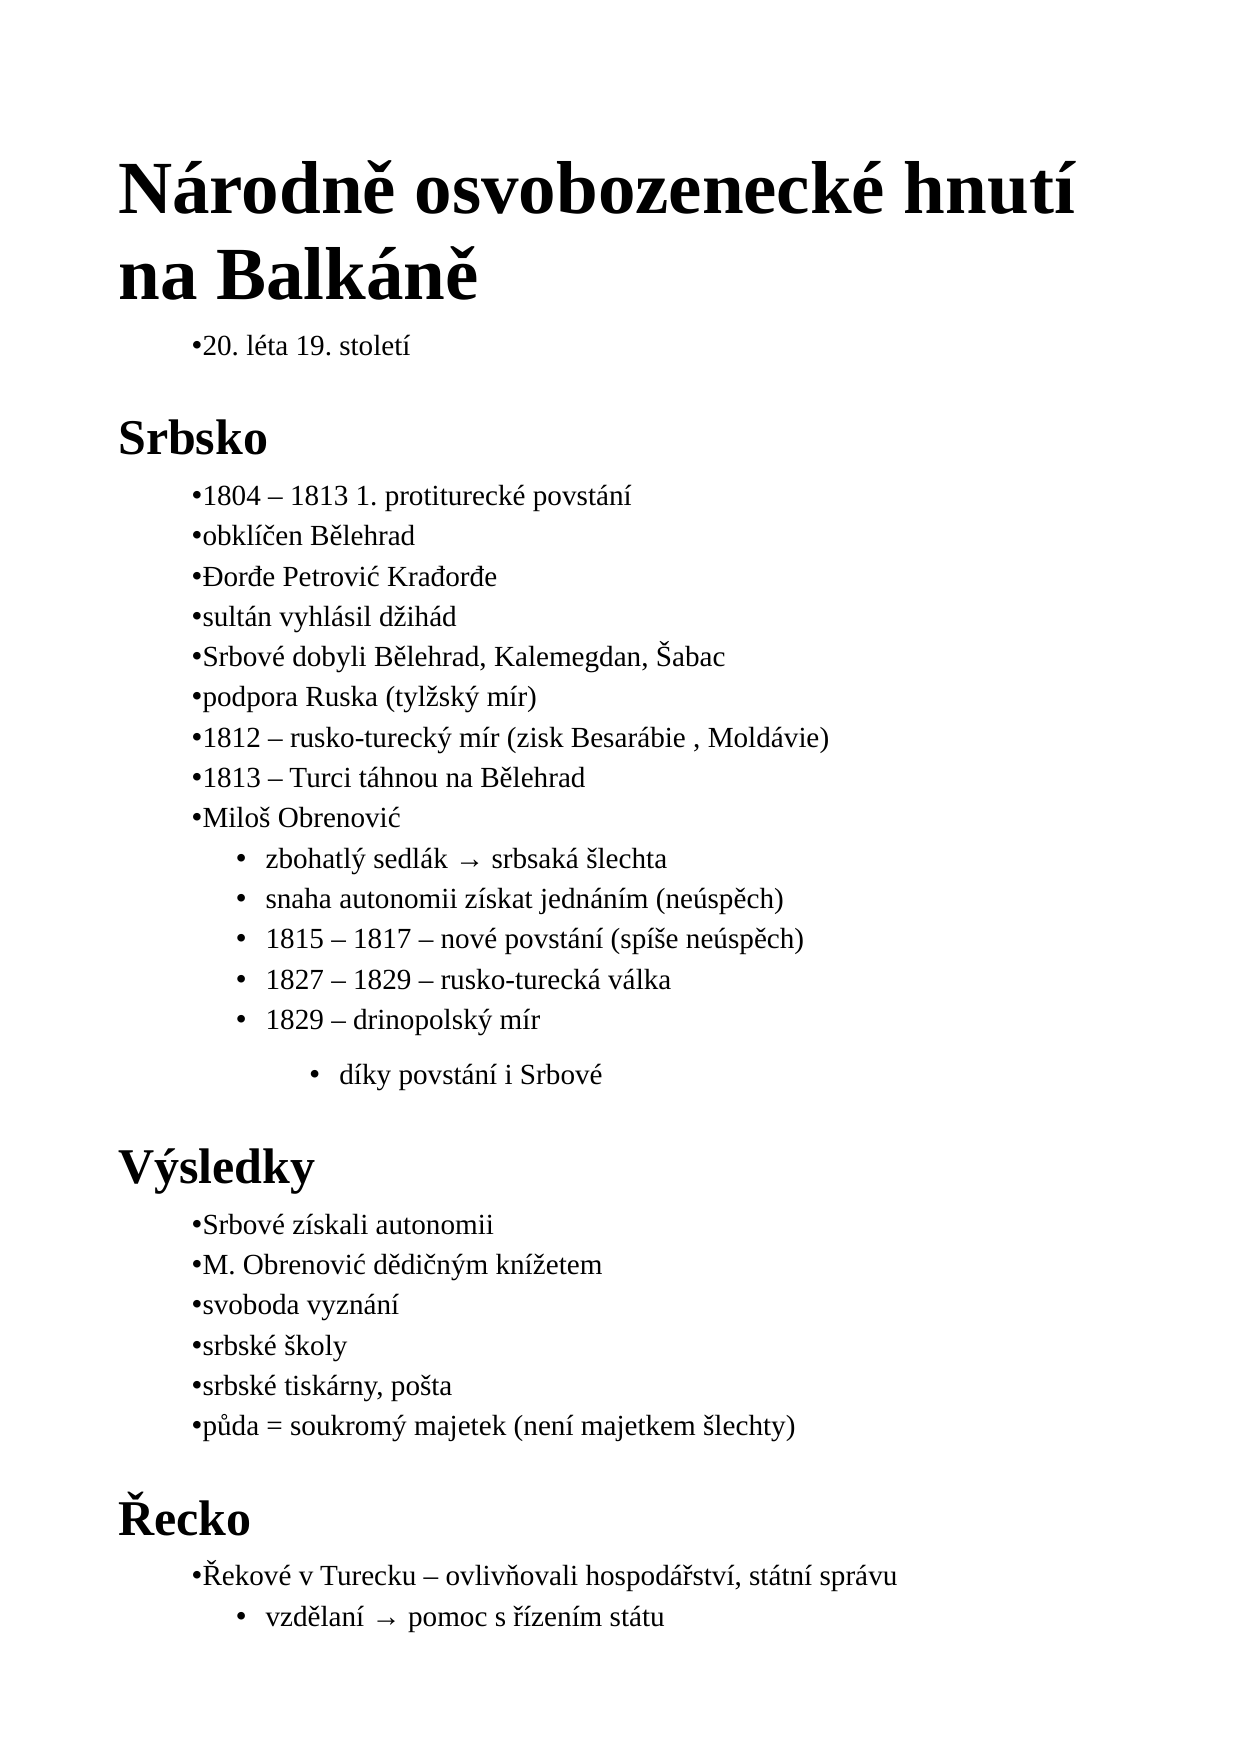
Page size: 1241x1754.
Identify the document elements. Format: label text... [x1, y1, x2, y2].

list 1812 – rusko-turecký mír (zisk Besarábie , Moldávie) [118, 720, 1122, 753]
list Miloš Obrenović [118, 801, 1122, 834]
list 1815 – 1817 – nové povstání (spíše neúspěch) [236, 921, 1122, 955]
list 1829 – drinopolský mír [236, 1002, 1122, 1036]
list 20. léta 19. století [118, 328, 1122, 362]
subtitle Srbsko [118, 408, 1122, 466]
subtitle Řecko [118, 1488, 1122, 1546]
list půda = soukromý majetek (není majetkem šlechty) [118, 1408, 1122, 1442]
list snaha autonomii získat jednáním (neúspěch) [236, 881, 1122, 915]
subtitle Národně osvobozenecké hnutí na Balkáně [118, 143, 1122, 316]
list 1813 – Turci táhnou na Bělehrad [118, 760, 1122, 794]
list zbohatlý sedlák → srbsaká šlechta [236, 841, 1122, 874]
list 1827 – 1829 – rusko-turecká válka [236, 962, 1122, 995]
list Srbové získali autonomii [118, 1207, 1122, 1241]
list obklíčen Bělehrad [118, 518, 1122, 552]
list Srbové dobyli Bělehrad, Kalemegdan, Šabac [118, 639, 1122, 673]
list sultán vyhlásil džihád [118, 599, 1122, 633]
list Řekové v Turecku – ovlivňovali hospodářství, státní správu [118, 1558, 1122, 1592]
list svoboda vyznání [118, 1287, 1122, 1321]
list 1804 – 1813 1. protiturecké povstání [118, 478, 1122, 512]
list díky povstání i Srbové [309, 1057, 1122, 1091]
list M. Obrenović dědičným knížetem [118, 1247, 1122, 1281]
list srbské tiskárny, pošta [118, 1368, 1122, 1402]
list srbské školy [118, 1328, 1122, 1361]
list podpora Ruska (tylžský mír) [118, 679, 1122, 713]
list Đorđe Petrović Krađorđe [118, 559, 1122, 592]
list vzdělaní → pomoc s řízením státu [236, 1599, 1122, 1632]
subtitle Výsledky [118, 1137, 1122, 1194]
